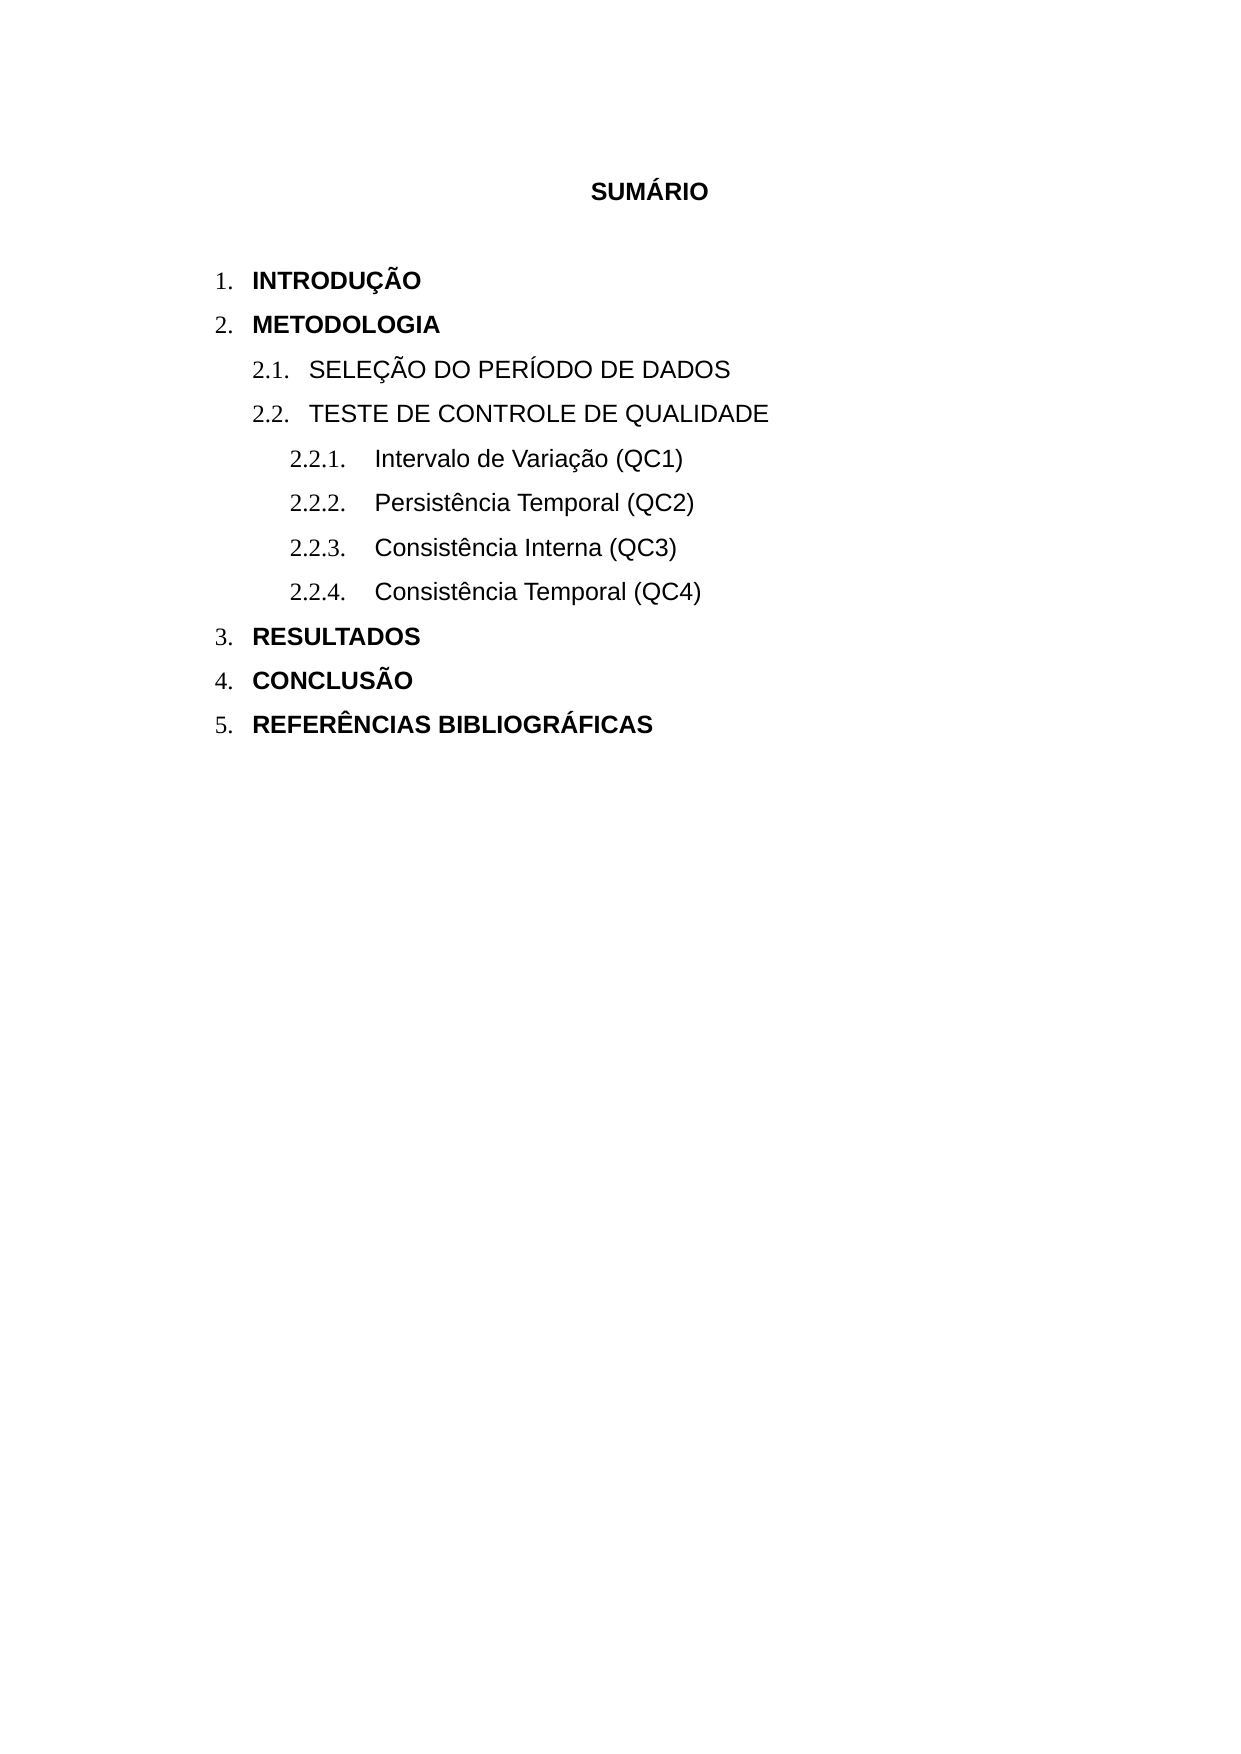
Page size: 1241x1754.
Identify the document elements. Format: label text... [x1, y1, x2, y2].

text SUMÁRIO [177, 177, 1122, 206]
list CONCLUSÃO [214, 666, 1122, 695]
list Consistência Interna (QC3) [289, 533, 1122, 561]
list Consistência Temporal (QC4) [289, 577, 1122, 606]
list TESTE DE CONTROLE DE QUALIDADE [252, 399, 1122, 428]
list METODOLOGIA [214, 310, 1122, 339]
list Persistência Temporal (QC2) [289, 488, 1122, 517]
list INTRODUÇÃO [214, 266, 1122, 294]
list Intervalo de Variação (QC1) [289, 444, 1122, 472]
list RESULTADOS [214, 622, 1122, 650]
list REFERÊNCIAS BIBLIOGRÁFICAS [214, 711, 1122, 739]
list SELEÇÃO DO PERÍODO DE DADOS [252, 355, 1122, 383]
